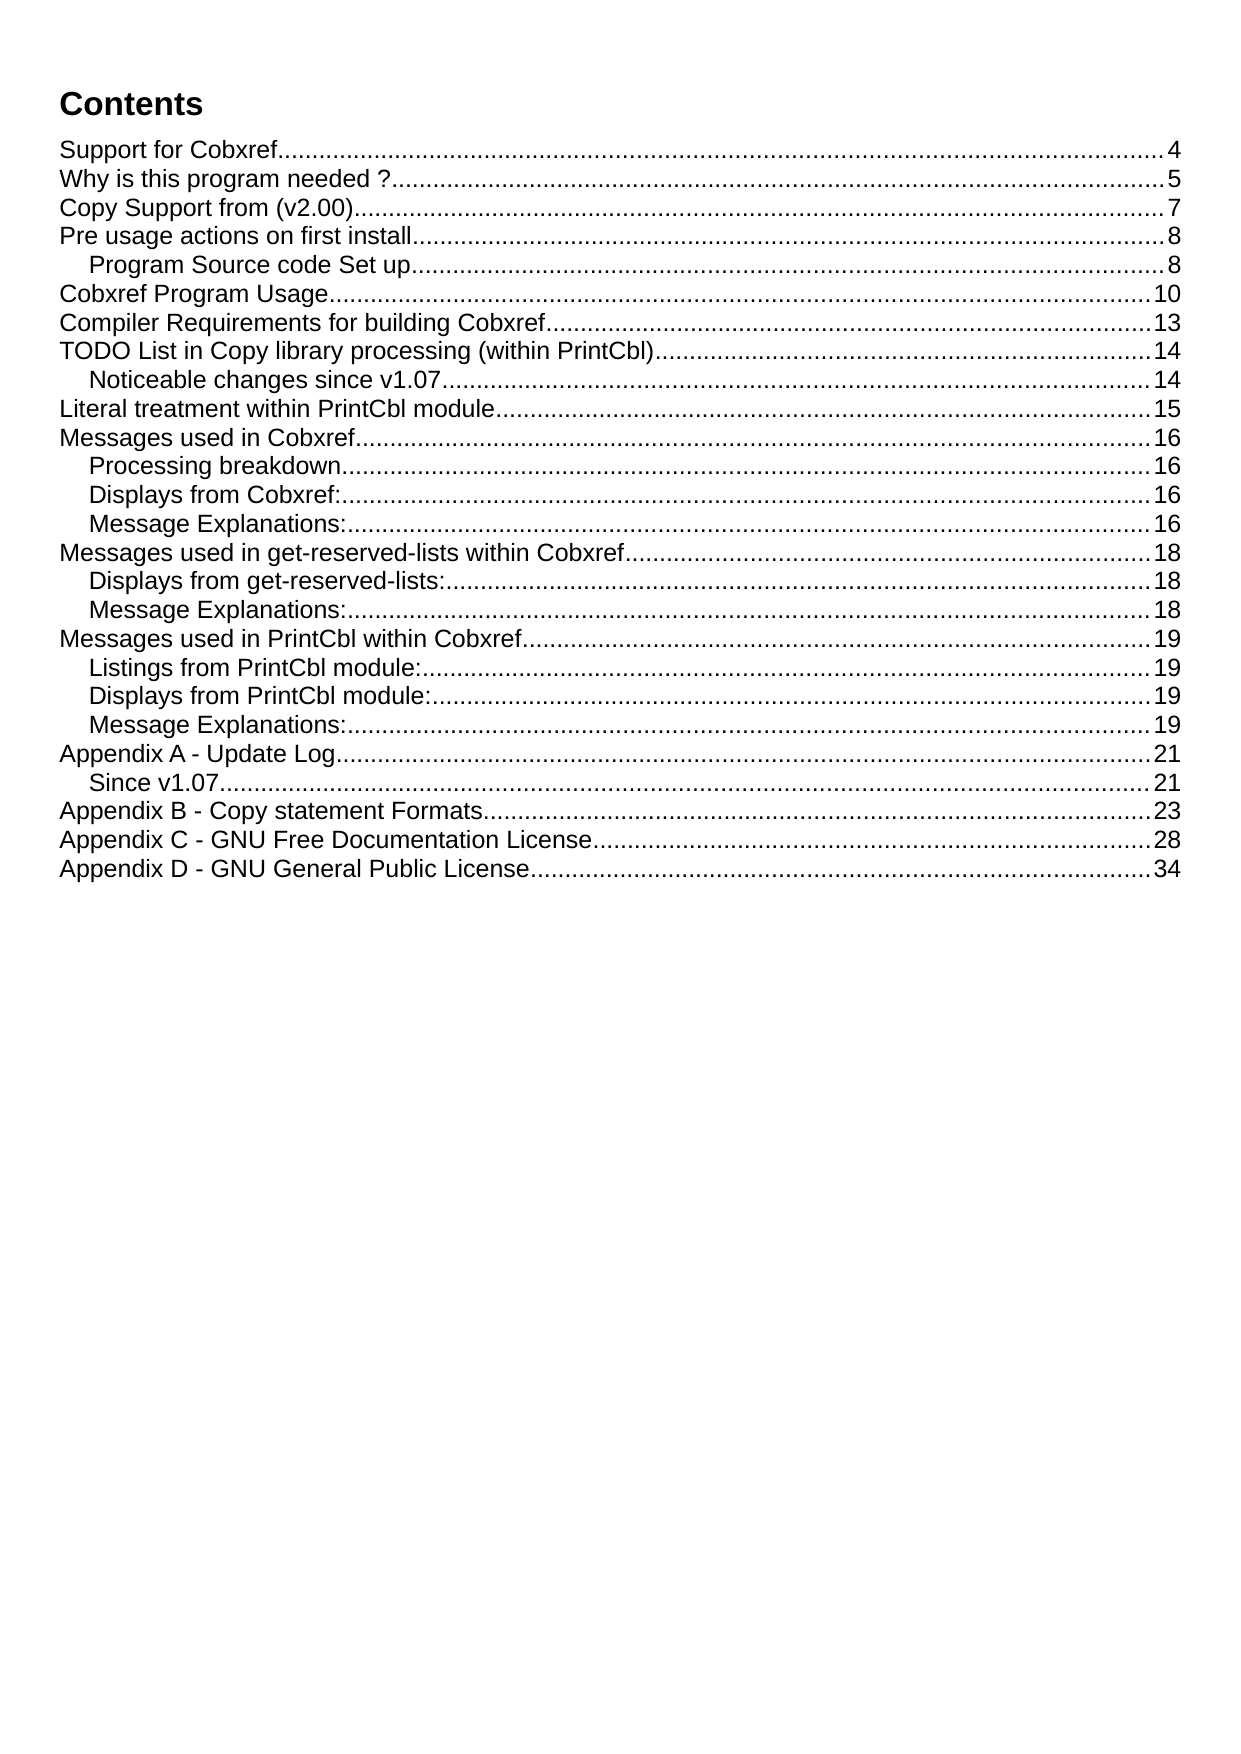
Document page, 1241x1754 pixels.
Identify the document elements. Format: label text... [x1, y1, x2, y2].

subtitle Contents [59, 84, 1181, 122]
text Pre usage actions on first install 8 [59, 221, 1181, 250]
text Messages used in Cobxref 16 [59, 422, 1181, 451]
text Noticeable changes since v1.07 14 [88, 365, 1181, 394]
text Support for Cobxref 4 [59, 135, 1181, 164]
text Displays from get-reserved-lists: 18 [88, 566, 1181, 595]
text Appendix C - GNU Free Documentation License 28 [59, 825, 1181, 854]
text Messages used in get-reserved-lists within Cobxref 18 [59, 537, 1181, 566]
text Displays from PrintCbl module: 19 [88, 681, 1181, 710]
text Processing breakdown 16 [88, 451, 1181, 480]
text Appendix D - GNU General Public License 34 [59, 854, 1181, 882]
text Message Explanations: 16 [88, 509, 1181, 537]
text Program Source code Set up 8 [88, 250, 1181, 279]
text Since v1.07 21 [88, 767, 1181, 796]
text Displays from Cobxref: 16 [88, 480, 1181, 509]
text Listings from PrintCbl module: 19 [88, 652, 1181, 681]
text Copy Support from (v2.00) 7 [59, 192, 1181, 221]
text TODO List in Copy library processing (within PrintCbl) 14 [59, 336, 1181, 365]
text Appendix B - Copy statement Formats 23 [59, 796, 1181, 825]
text Compiler Requirements for building Cobxref 13 [59, 307, 1181, 336]
text Why is this program needed ? 5 [59, 164, 1181, 192]
text Literal treatment within PrintCbl module 15 [59, 394, 1181, 422]
text Appendix A - Update Log 21 [59, 739, 1181, 767]
text Messages used in PrintCbl within Cobxref 19 [59, 624, 1181, 652]
text Message Explanations: 18 [88, 595, 1181, 624]
text Message Explanations: 19 [88, 710, 1181, 739]
text Cobxref Program Usage 10 [59, 279, 1181, 307]
